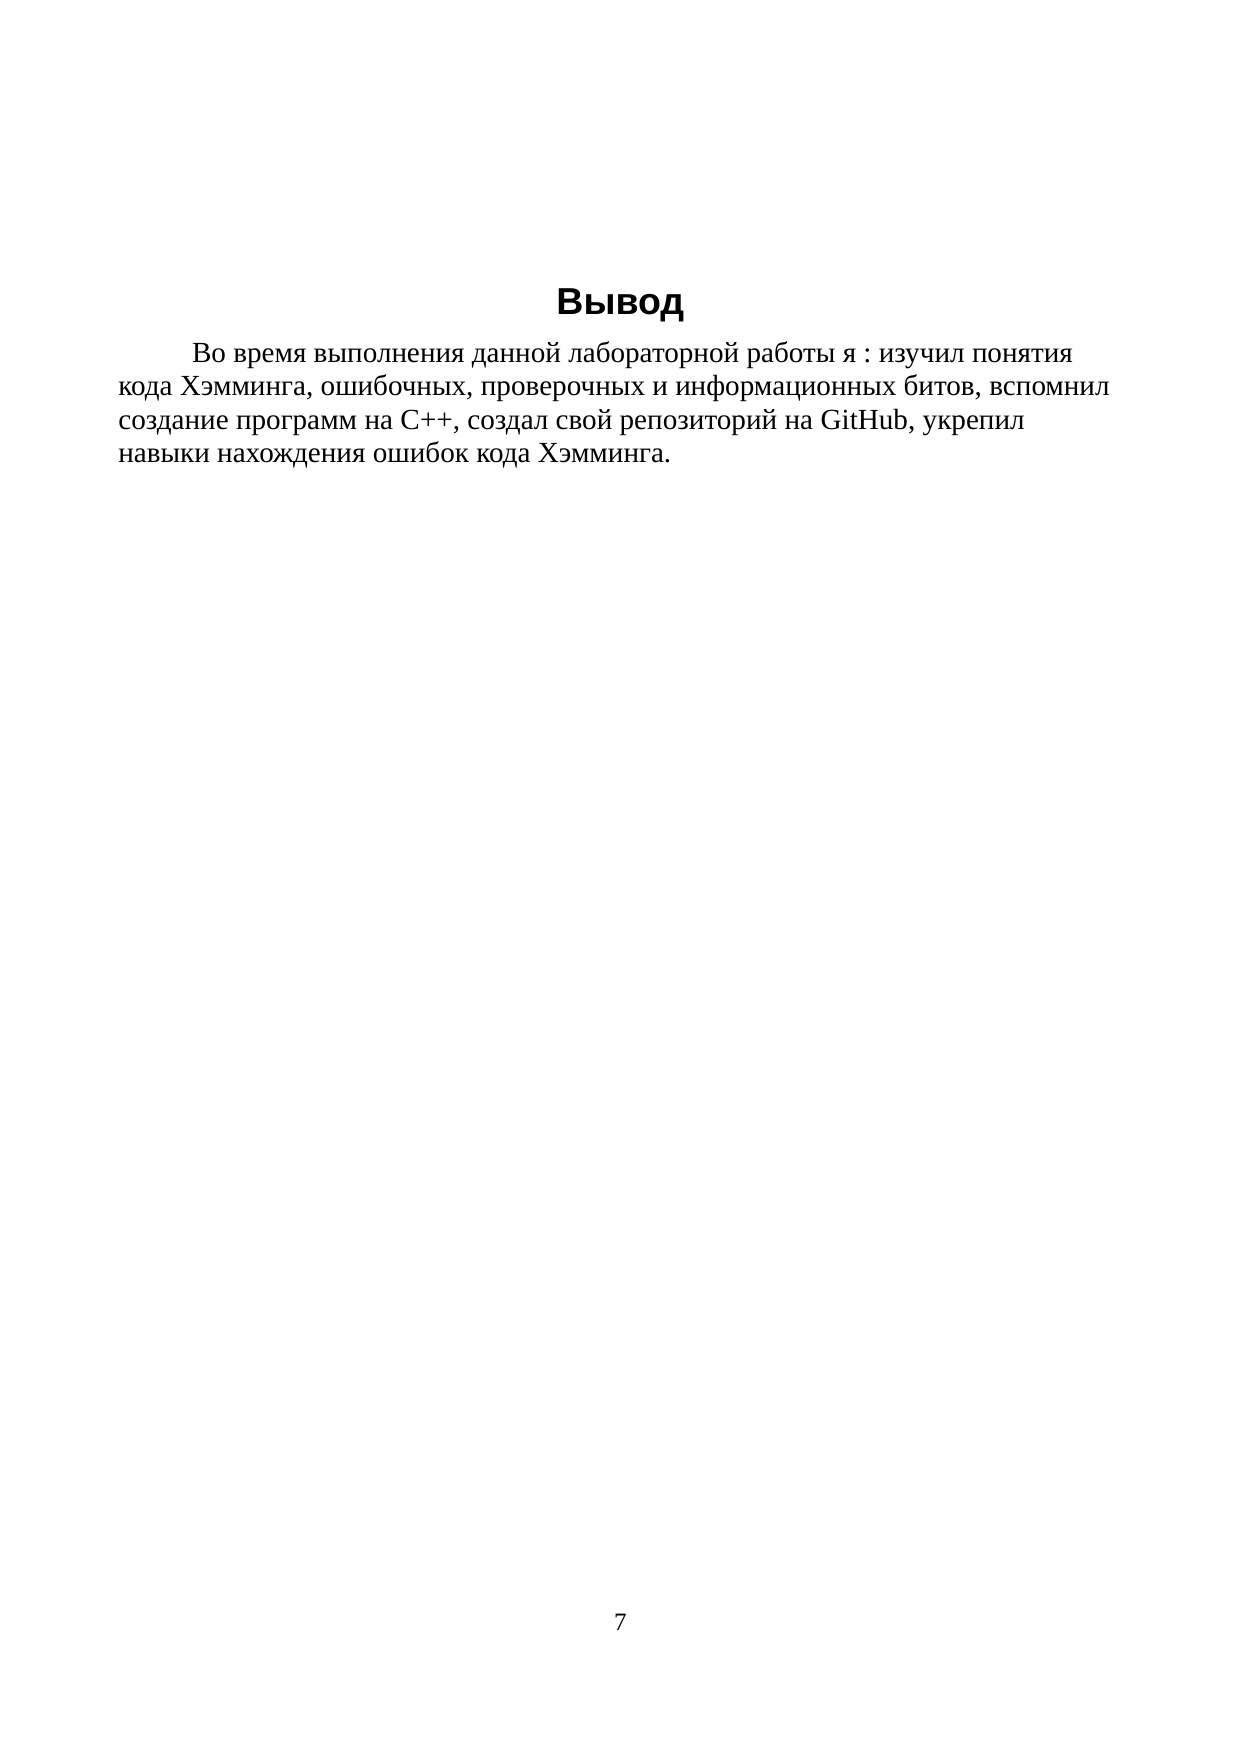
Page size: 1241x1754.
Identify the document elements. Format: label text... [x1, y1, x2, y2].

text Во время выполнения данной лабораторной работы я : изучил понятия кода Хэмминга, ошибочных, проверочных и информационных битов, вспомнил создание программ на C++, создал свой репозиторий на GitHub, укрепил навыки нахождения ошибок кода Хэмминга. [118, 335, 1122, 469]
subtitle Вывод [118, 279, 1122, 322]
